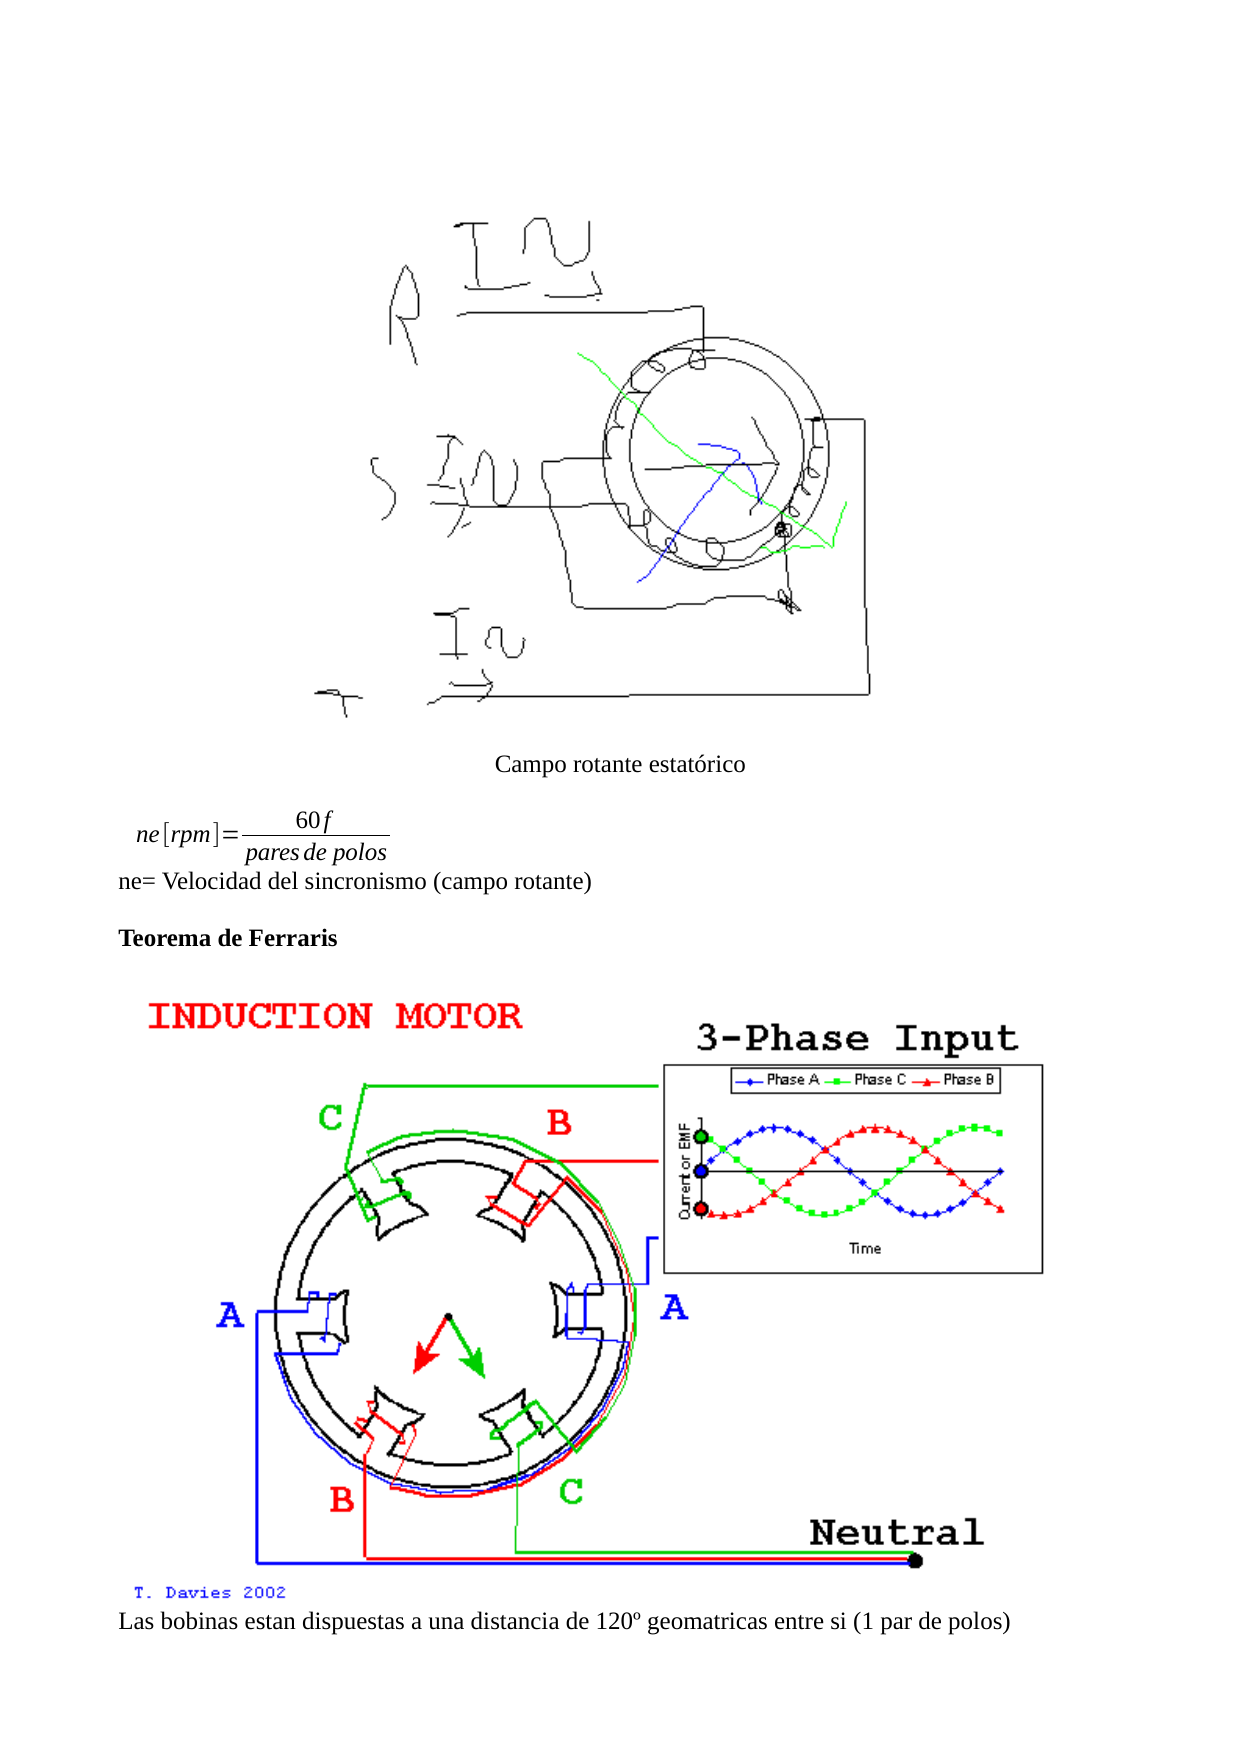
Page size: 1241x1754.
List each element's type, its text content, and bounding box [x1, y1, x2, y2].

picture [288, 180, 905, 721]
picture [118, 980, 1056, 1606]
text Campo rotante estatórico [118, 749, 1122, 778]
text Teorema de Ferraris [118, 923, 1122, 952]
text ne= Velocidad del sincronismo (campo rotante) [118, 866, 1122, 894]
text Las bobinas estan dispuestas a una distancia de 120º geomatricas entre si (1 par de polos) [118, 1606, 1122, 1634]
